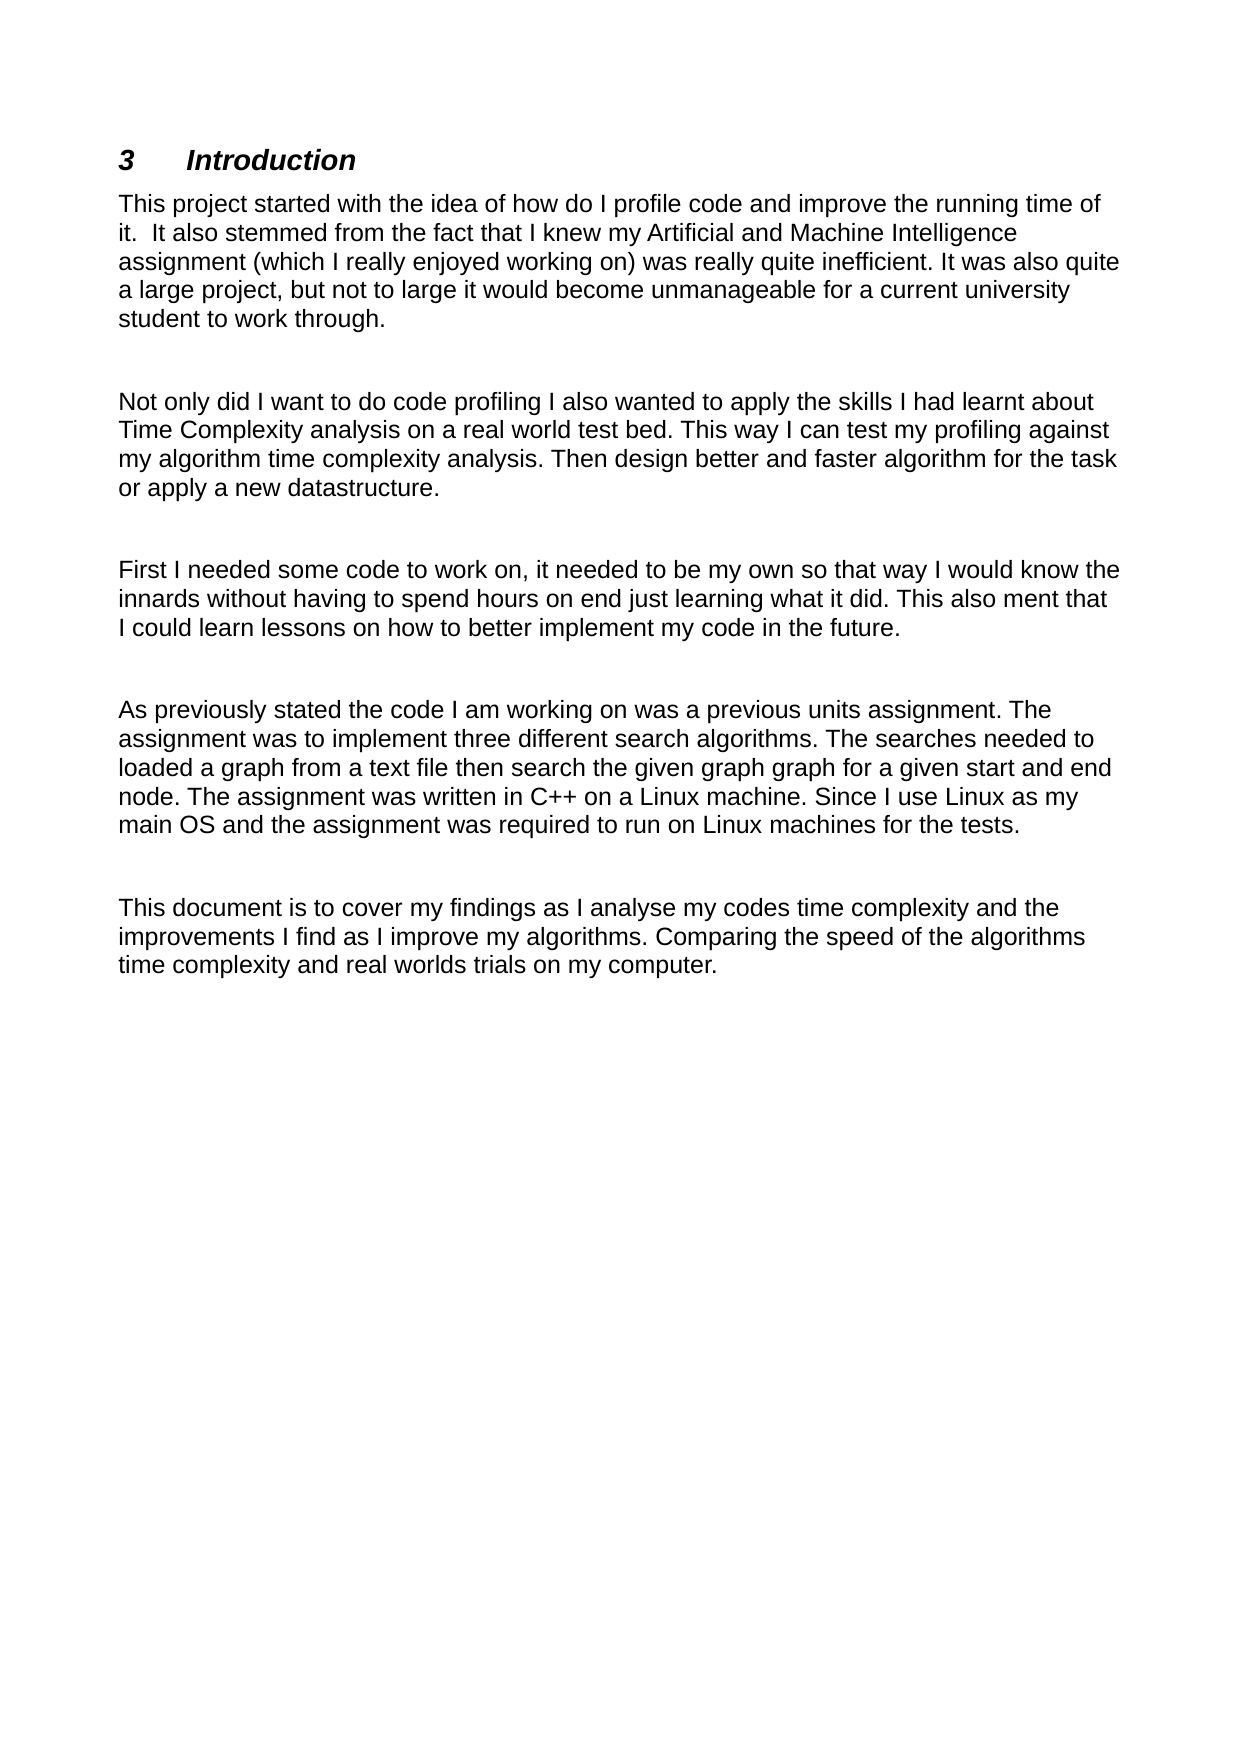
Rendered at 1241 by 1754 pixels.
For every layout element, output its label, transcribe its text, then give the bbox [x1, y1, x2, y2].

text First I needed some code to work on, it needed to be my own so that way I would know the innards without having to spend hours on end just learning what it did. This also ment that I could learn lessons on how to better implement my code in the future. [118, 555, 1122, 642]
text Not only did I want to do code profiling I also wanted to apply the skills I had learnt about Time Complexity analysis on a real world test bed. This way I can test my profiling against my algorithm time complexity analysis. Then design better and faster algorithm for the task or apply a new datastructure. [118, 387, 1122, 502]
text As previously stated the code I am working on was a previous units assignment. The assignment was to implement three different search algorithms. The searches needed to loaded a graph from a text file then search the given graph graph for a given start and end node. The assignment was written in C++ on a Linux machine. Since I use Linux as my main OS and the assignment was required to run on Linux machines for the tests. [118, 695, 1122, 839]
subtitle Introduction [118, 143, 1122, 177]
text This document is to cover my findings as I analyse my codes time complexity and the improvements I find as I improve my algorithms. Comparing the speed of the algorithms time complexity and real worlds trials on my computer. [118, 893, 1122, 979]
text This project started with the idea of how do I profile code and improve the running time of it. It also stemmed from the fact that I knew my Artificial and Machine Intelligence assignment (which I really enjoyed working on) was really quite inefficient. It was also quite a large project, but not to large it would become unmanageable for a current university student to work through. [118, 189, 1122, 333]
